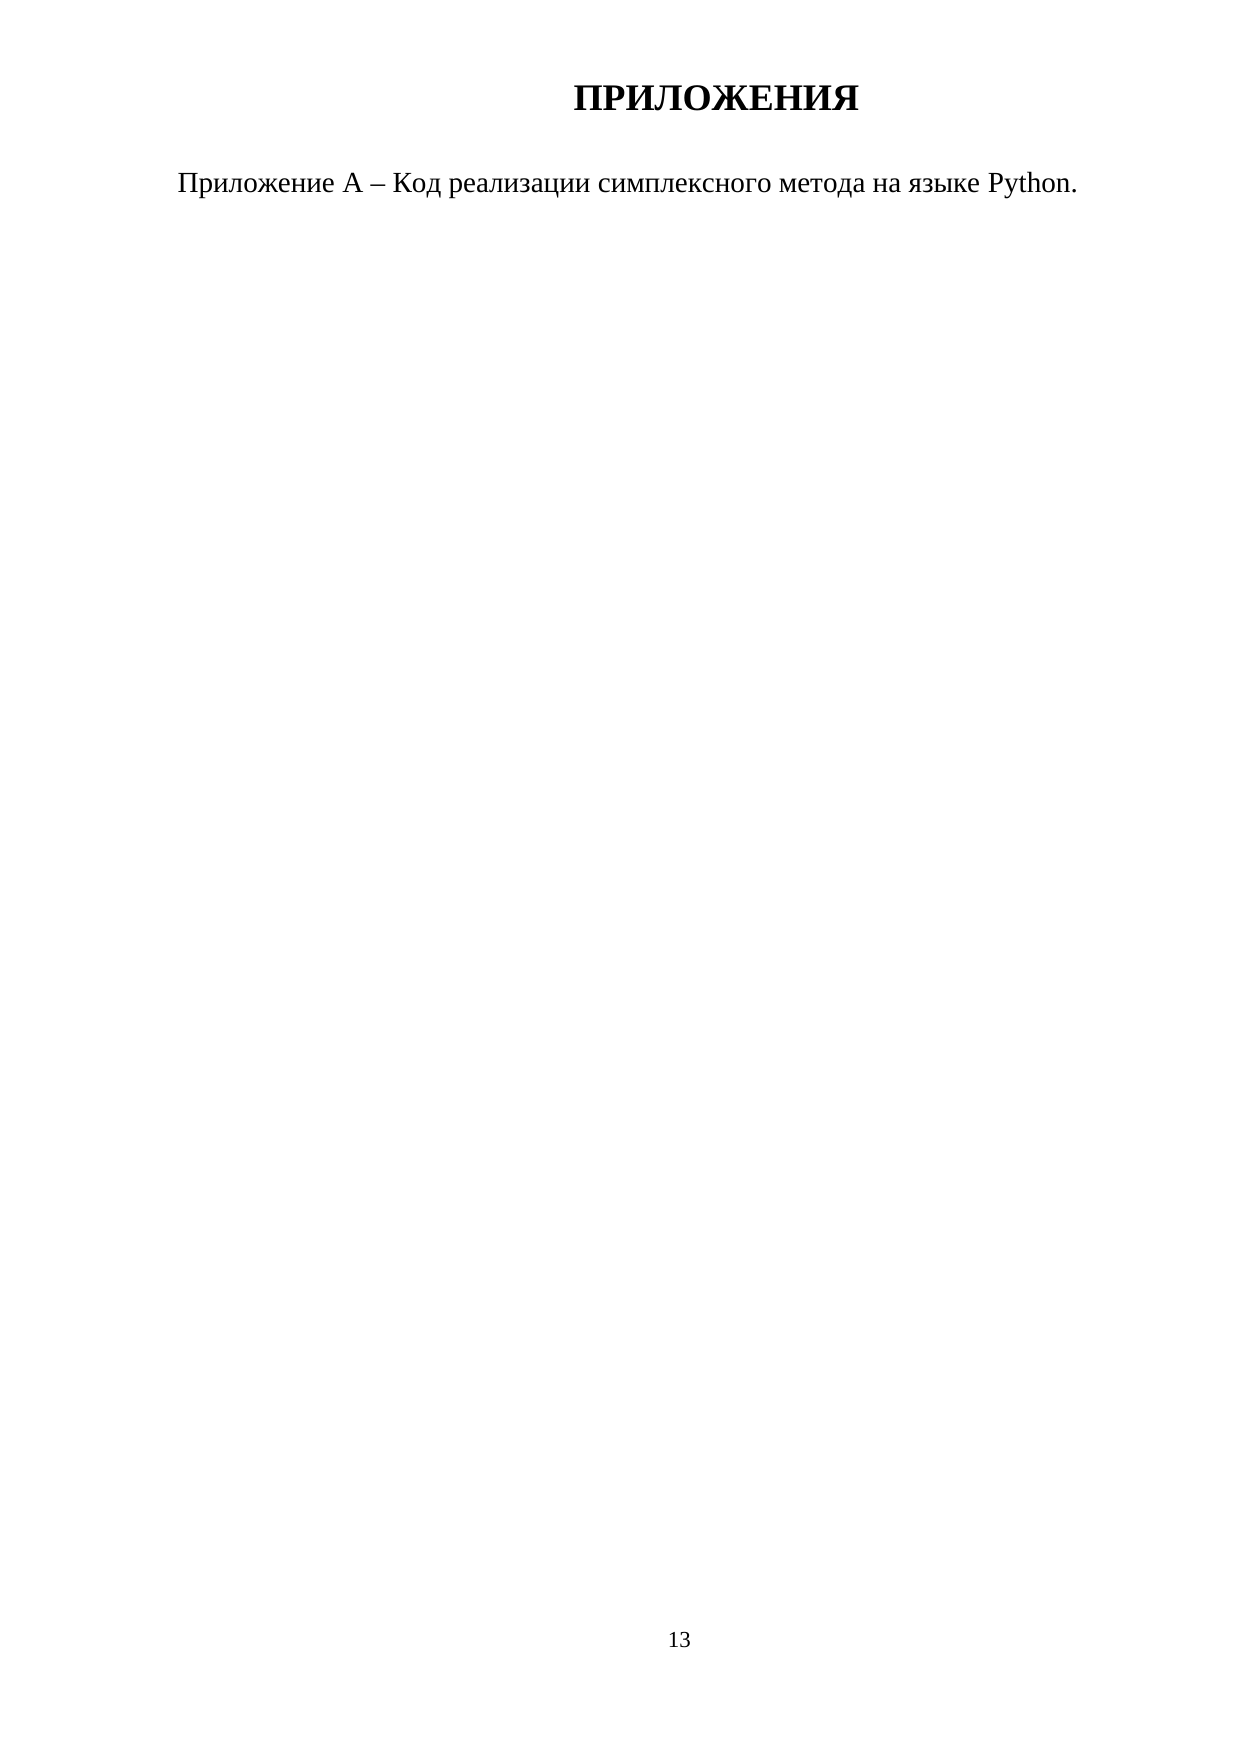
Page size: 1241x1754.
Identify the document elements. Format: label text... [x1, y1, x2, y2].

subtitle ПРИЛОЖЕНИЯ [177, 75, 1181, 118]
text Приложение А – Код реализации симплексного метода на языке Python. [177, 165, 1181, 198]
